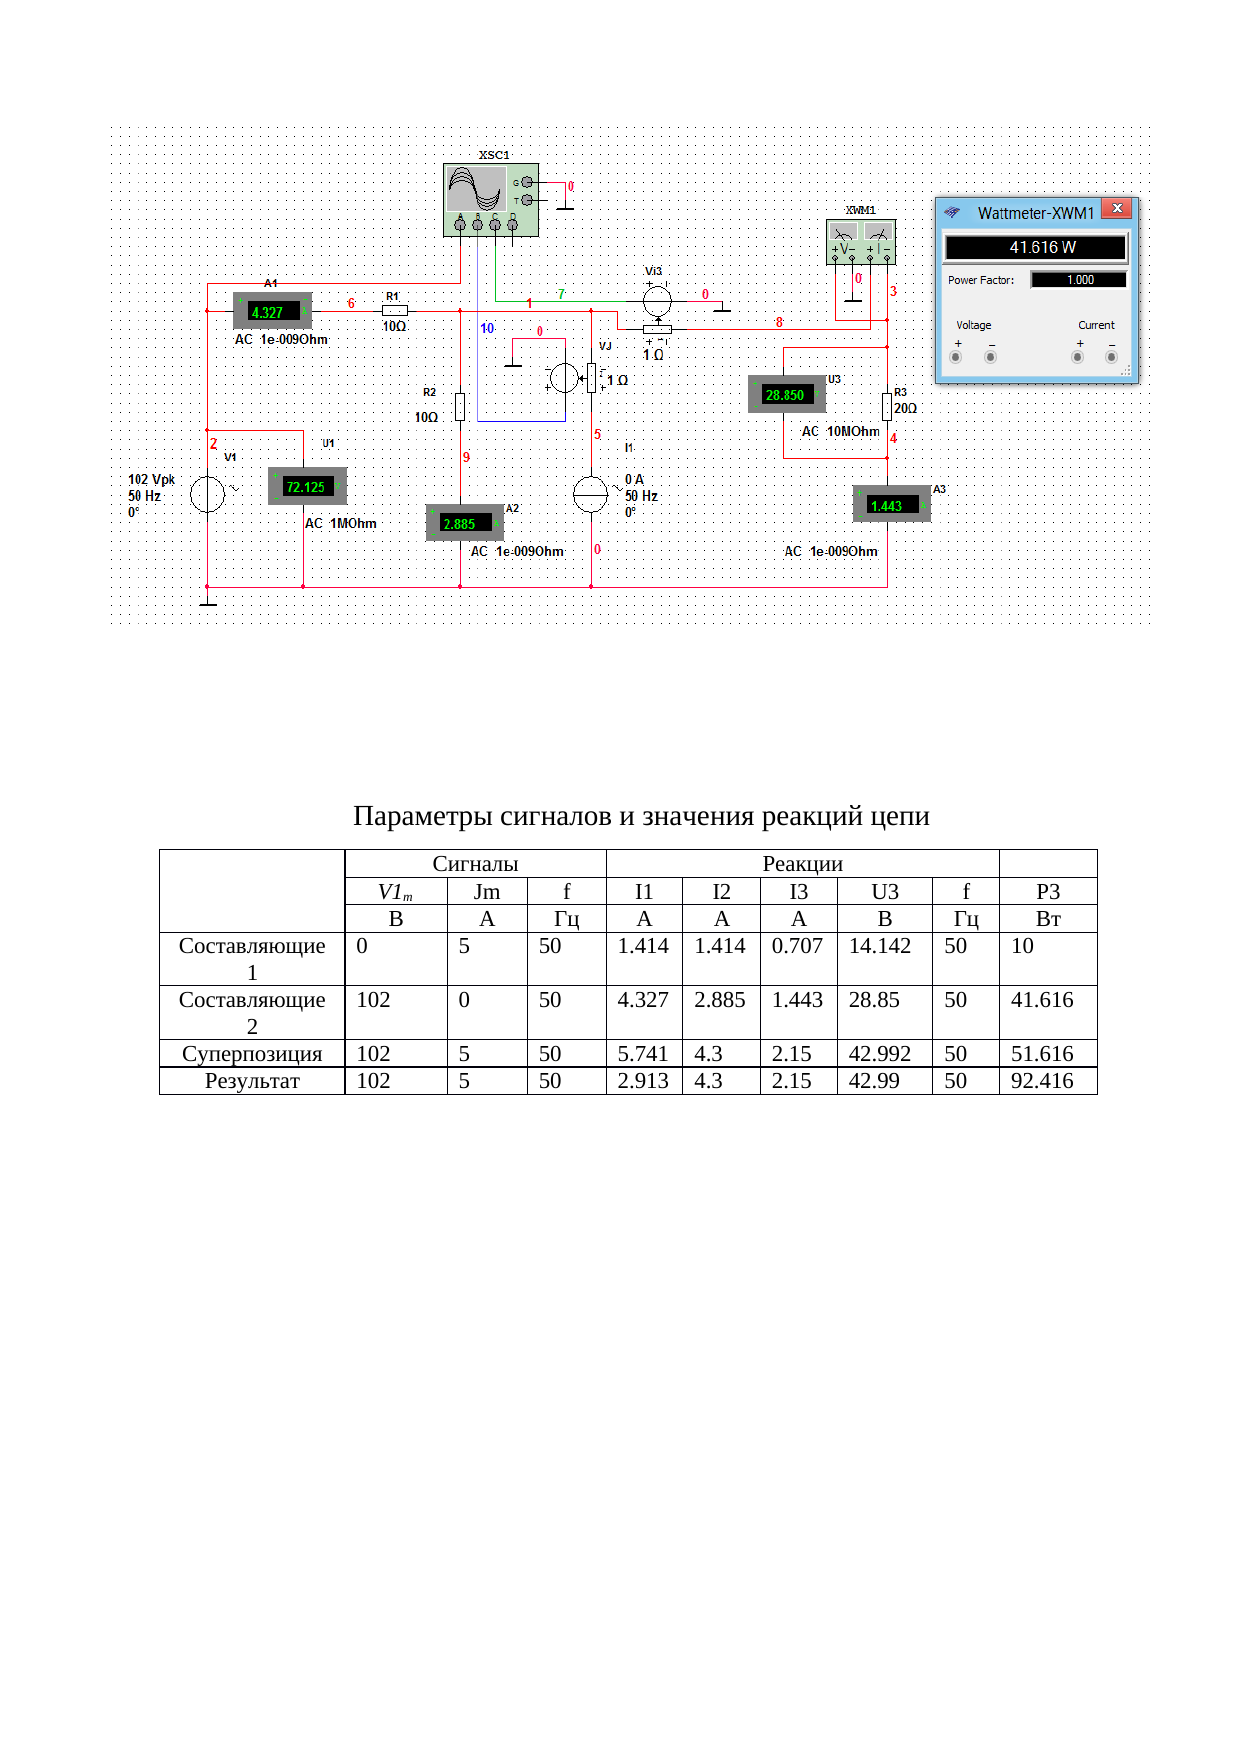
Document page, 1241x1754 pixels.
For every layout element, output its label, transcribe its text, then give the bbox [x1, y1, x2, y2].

table_cell V1m [346, 878, 447, 904]
table_cell 2.913 [607, 1068, 682, 1094]
table_cell I2 [683, 878, 760, 904]
table_cell 2.885 [683, 986, 760, 1039]
table_cell Суперпозиция [160, 1040, 344, 1066]
table_cell I1 [607, 878, 682, 904]
table_cell 1.414 [607, 933, 682, 985]
table_cell 0.707 [761, 933, 837, 985]
table_cell 50 [933, 933, 999, 985]
table_cell 5 [448, 933, 527, 985]
table_cell Гц [528, 905, 606, 932]
table_cell Составляющие 2 [160, 986, 344, 1039]
table_cell 50 [933, 1040, 999, 1066]
table_cell 2.15 [761, 1068, 837, 1094]
table_header Сигналы [346, 850, 606, 877]
table_cell 102 [346, 1040, 447, 1066]
table_cell 1.443 [761, 986, 837, 1039]
table_cell 102 [346, 1068, 447, 1094]
table_cell Вт [1000, 905, 1097, 932]
table_cell 50 [528, 1040, 606, 1066]
table_cell 4.327 [607, 986, 682, 1039]
table_header Реакции [607, 850, 999, 877]
table_cell Гц [933, 905, 999, 932]
table_cell 41.616 [1000, 986, 1097, 1039]
table_cell 50 [528, 1068, 606, 1094]
table_cell 5.741 [607, 1040, 682, 1066]
table_cell 92.416 [1000, 1068, 1097, 1094]
table_cell P3 [1000, 878, 1097, 904]
table_header [1000, 850, 1097, 877]
table_cell 42.992 [838, 1040, 932, 1066]
table_cell 51.616 [1000, 1040, 1097, 1066]
table_cell 10 [1000, 933, 1097, 985]
table_cell А [761, 905, 837, 932]
table_cell I3 [761, 878, 837, 904]
table_cell 50 [933, 1068, 999, 1094]
table_cell 50 [528, 986, 606, 1039]
table_cell f [528, 878, 606, 904]
table_cell 42.99 [838, 1068, 932, 1094]
table_cell 0 [448, 986, 527, 1039]
table_cell Составляющие 1 [160, 933, 344, 985]
text Параметры сигналов и значения реакций цепи [118, 798, 1165, 832]
table_cell f [933, 878, 999, 904]
table_header [160, 850, 344, 932]
table_cell В [346, 905, 447, 932]
table_cell А [607, 905, 682, 932]
table_cell 4.3 [683, 1068, 760, 1094]
table_cell 14.142 [838, 933, 932, 985]
table_cell А [683, 905, 760, 932]
text [118, 75, 1165, 741]
table_cell 102 [346, 986, 447, 1039]
table_cell 0 [346, 933, 447, 985]
table_cell 4.3 [683, 1040, 760, 1066]
table_cell 5 [448, 1040, 527, 1066]
table_cell 2.15 [761, 1040, 837, 1066]
table_cell Jm [448, 878, 527, 904]
table_cell 28.85 [838, 986, 932, 1039]
table_cell 50 [933, 986, 999, 1039]
table_cell В [838, 905, 932, 932]
table_cell 1.414 [683, 933, 760, 985]
table_cell 50 [528, 933, 606, 985]
table_cell 5 [448, 1068, 527, 1094]
table_cell Результат [160, 1068, 344, 1094]
table_cell U3 [838, 878, 932, 904]
table_cell А [448, 905, 527, 932]
